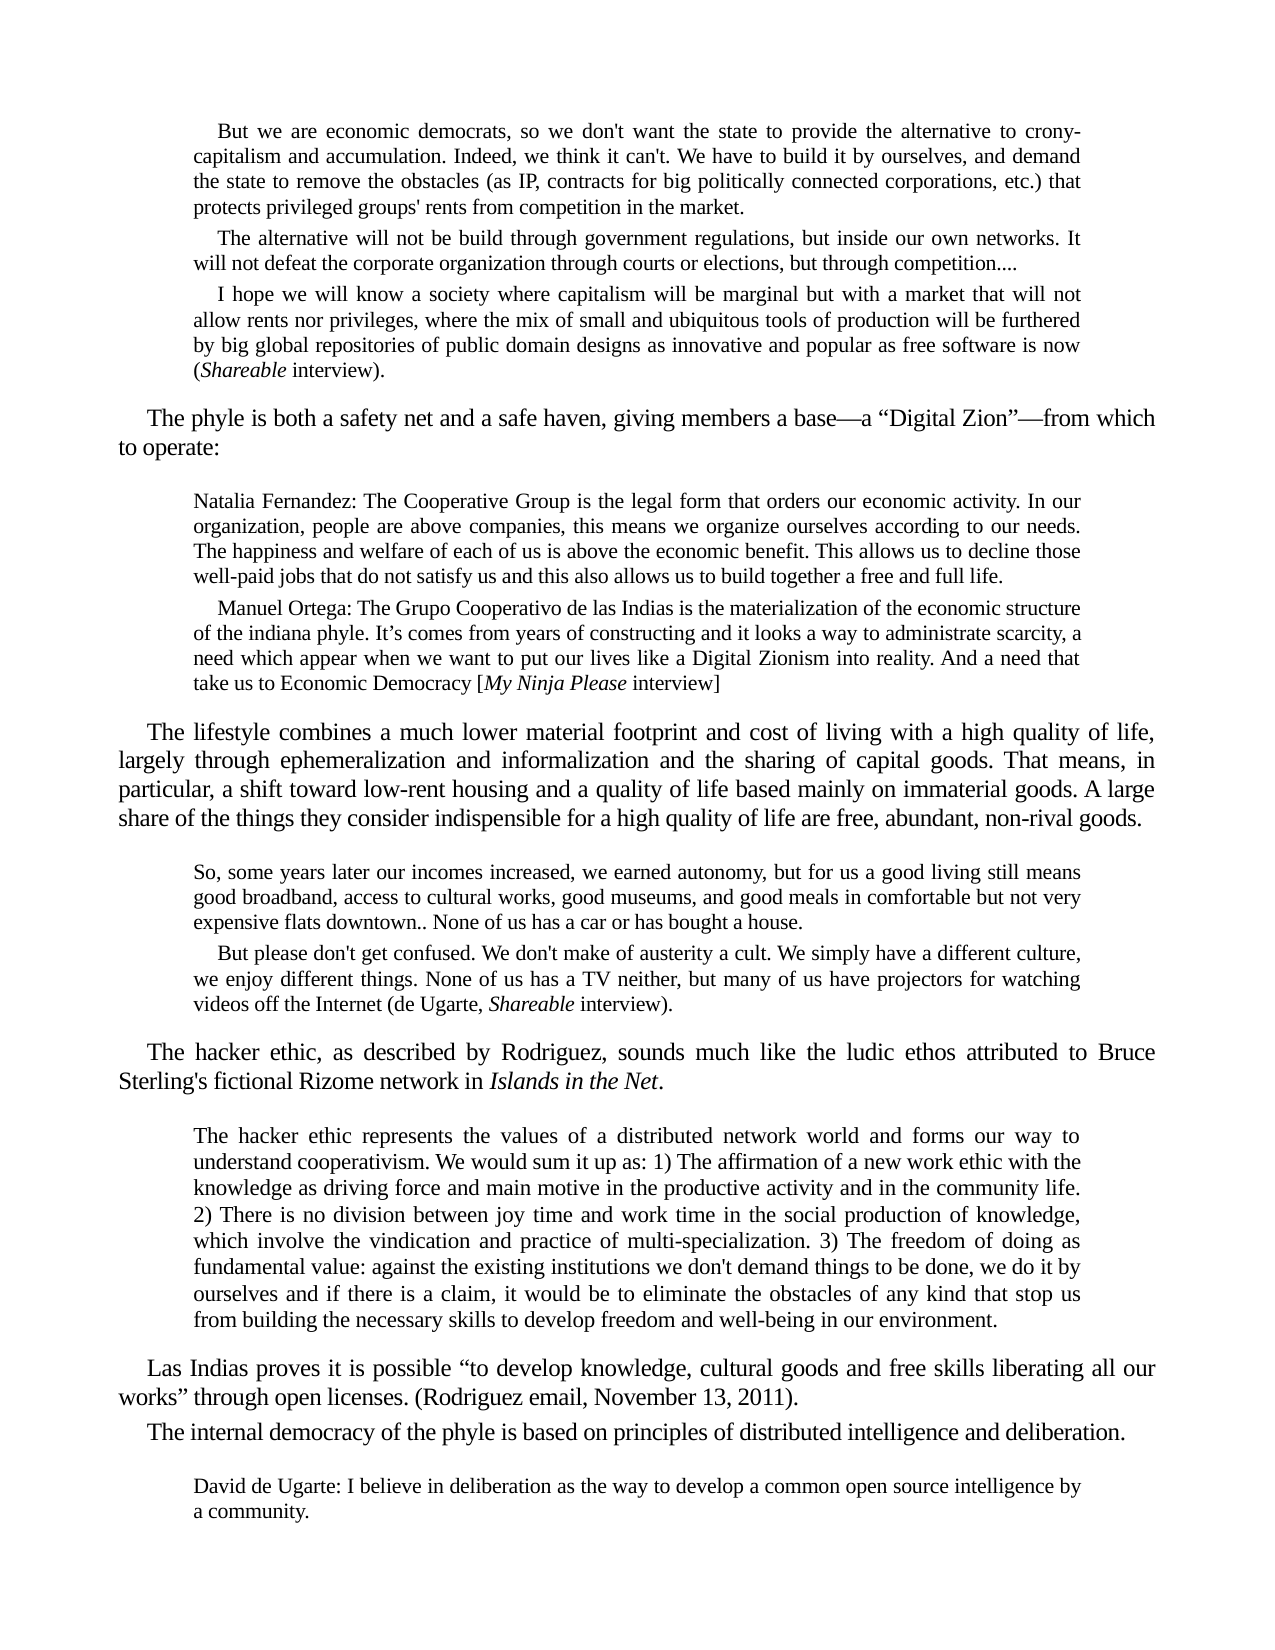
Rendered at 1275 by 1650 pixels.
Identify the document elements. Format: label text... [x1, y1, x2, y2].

text The alternative will not be build through government regulations, but inside our own networks. It will not defeat the corporate organization through courts or elections, but through competition.... [193, 225, 1082, 275]
text The internal democracy of the phyle is based on principles of distributed intelligence and deliberation. [118, 1417, 1157, 1446]
text Natalia Fernandez: The Cooperative Group is the legal form that orders our economic activity. In our organization, people are above companies, this means we organize ourselves according to our needs. The happiness and welfare of each of us is above the economic benefit. This allows us to decline those well-paid jobs that do not satisfy us and this also allows us to build together a free and full life. [193, 488, 1082, 589]
text David de Ugarte: I believe in deliberation as the way to develop a common open source intelligence by a community. [193, 1473, 1082, 1523]
text The hacker ethic, as described by Rodriguez, sounds much like the ludic ethos attributed to Bruce Sterling's fictional Rizome network in Islands in the Net. [118, 1037, 1157, 1094]
text But please don't get confused. We don't make of austerity a cult. We simply have a different culture, we enjoy different things. None of us has a TV neither, but many of us have projectors for watching videos off the Internet (de Ugarte, Shareable interview). [193, 940, 1082, 1016]
text Las Indias proves it is possible “to develop knowledge, cultural goods and free skills liberating all our works” through open licenses. (Rodriguez email, November 13, 2011). [118, 1353, 1157, 1411]
text I hope we will know a society where capitalism will be marginal but with a market that will not allow rents nor privileges, where the mix of small and ubiquitous tools of production will be furthered by big global repositories of public domain designs as innovative and popular as free software is now (Shareable interview). [193, 281, 1082, 382]
text Manuel Ortega: The Grupo Cooperativo de las Indias is the materialization of the economic structure of the indiana phyle. It’s comes from years of constructing and it looks a way to administrate scarcity, a need which appear when we want to put our lives like a Digital Zionism into reality. And a need that take us to Economic Democracy [My Ninja Please interview] [193, 595, 1082, 696]
text The phyle is both a safety net and a safe haven, giving members a base—a “Digital Zion”—from which to operate: [118, 403, 1157, 461]
text So, some years later our incomes increased, we earned autonomy, but for us a good living still means good broadband, access to cultural works, good museums, and good meals in comfortable but not very expensive flats downtown.. None of us has a car or has bought a house. [193, 859, 1082, 934]
text The lifestyle combines a much lower material footprint and cost of living with a high quality of life, largely through ephemeralization and informalization and the sharing of capital goods. That means, in particular, a shift toward low-rent housing and a quality of life based mainly on immaterial goods. A large share of the things they consider indispensible for a high quality of life are free, abundant, non-rival goods. [118, 717, 1157, 832]
text The hacker ethic represents the values of a distributed network world and forms our way to understand cooperativism. We would sum it up as: 1) The affirmation of a new work ethic with the knowledge as driving force and main motive in the productive activity and in the community life. 2) There is no division between joy time and work time in the social production of knowledge, which involve the vindication and practice of multi-specialization. 3) The freedom of doing as fundamental value: against the existing institutions we don't demand things to be done, we do it by ourselves and if there is a claim, it would be to eliminate the obstacles of any kind that stop us from building the necessary skills to develop freedom and well-being in our environment. [193, 1122, 1082, 1332]
text But we are economic democrats, so we don't want the state to provide the alternative to crony-capitalism and accumulation. Indeed, we think it can't. We have to build it by ourselves, and demand the state to remove the obstacles (as IP, contracts for big politically connected corporations, etc.) that protects privileged groups' rents from competition in the market. [193, 118, 1082, 219]
